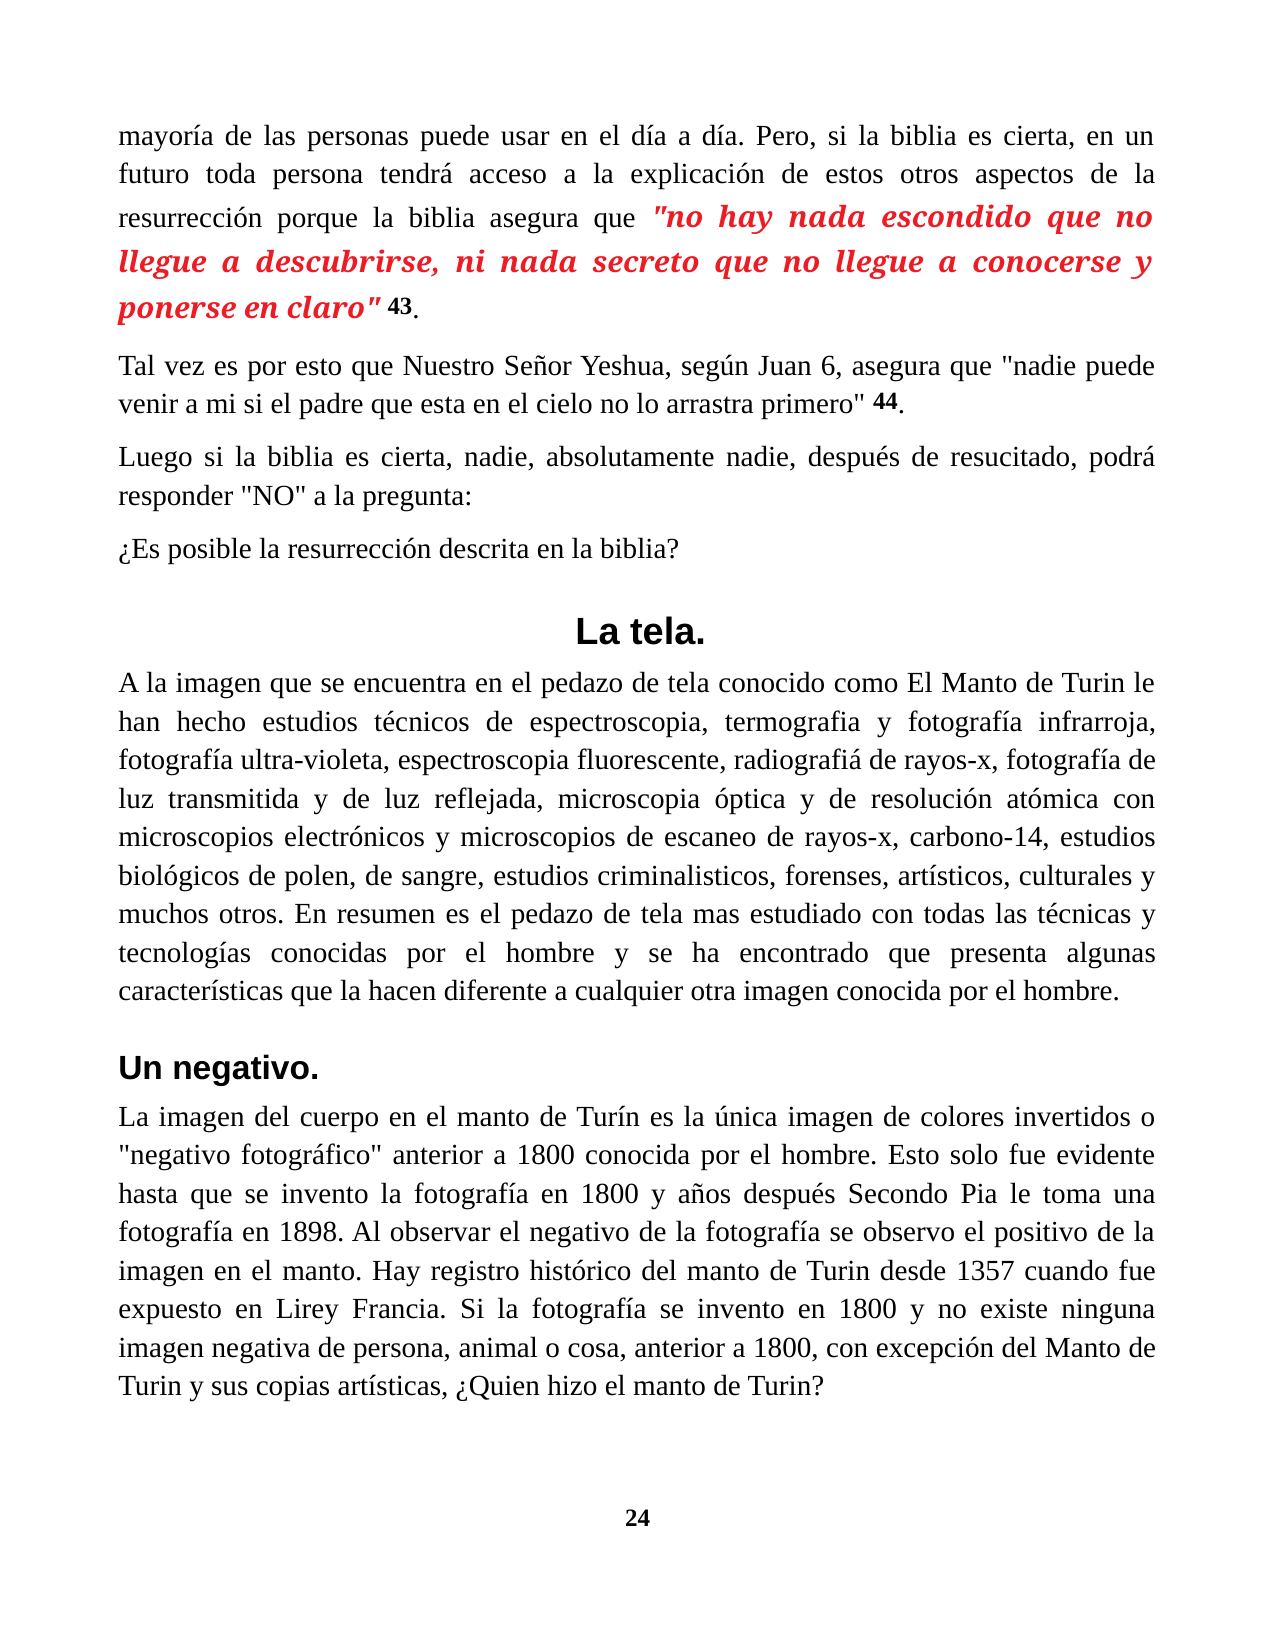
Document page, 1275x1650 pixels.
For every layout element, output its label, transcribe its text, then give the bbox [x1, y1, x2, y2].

text Luego si la biblia es cierta, nadie, absolutamente nadie, después de resucitado, podrá responder "NO" a la pregunta: [118, 439, 1157, 511]
text A la imagen que se encuentra en el pedazo de tela conocido como El Manto de Turin le han hecho estudios técnicos de espectroscopia, termografia y fotografía infrarroja, fotografía ultra-violeta, espectroscopia fluorescente, radiografiá de rayos-x, fotografía de luz transmitida y de luz reflejada, microscopia óptica y de resolución atómica con microscopios electrónicos y microscopios de escaneo de rayos-x, carbono-14, estudios biológicos de polen, de sangre, estudios criminalisticos, forenses, artísticos, culturales y muchos otros. En resumen es el pedazo de tela mas estudiado con todas las técnicas y tecnologías conocidas por el hombre y se ha encontrado que presenta algunas características que la hacen diferente a cualquier otra imagen conocida por el hombre. [118, 665, 1157, 1007]
text mayoría de las personas puede usar en el día a día. Pero, si la biblia es cierta, en un futuro toda persona tendrá acceso a la explicación de estos otros aspectos de la resurrección porque la biblia asegura que "no hay nada escondido que no llegue a descubrirse, ni nada secreto que no llegue a conocerse y ponerse en claro" . [118, 118, 1157, 327]
text La imagen del cuerpo en el manto de Turín es la única imagen de colores invertidos o "negativo fotográfico" anterior a 1800 conocida por el hombre. Esto solo fue evidente hasta que se invento la fotografía en 1800 y años después Secondo Pia le toma una fotografía en 1898. Al observar el negativo de la fotografía se observo el positivo de la imagen en el manto. Hay registro histórico del manto de Turin desde 1357 cuando fue expuesto en Lirey Francia. Si la fotografía se invento en 1800 y no existe ninguna imagen negativa de persona, animal o cosa, anterior a 1800, con excepción del Manto de Turin y sus copias artísticas, ¿Quien hizo el manto de Turin? [118, 1099, 1157, 1402]
text ¿Es posible la resurrección descrita en la biblia? [118, 531, 1157, 564]
text Tal vez es por esto que Nuestro Señor Yeshua, según Juan 6, asegura que "nadie puede venir a mi si el padre que esta en el cielo no lo arrastra primero" . [118, 348, 1157, 420]
subtitle La tela. [124, 609, 1157, 653]
subtitle Un negativo. [118, 1047, 1157, 1086]
